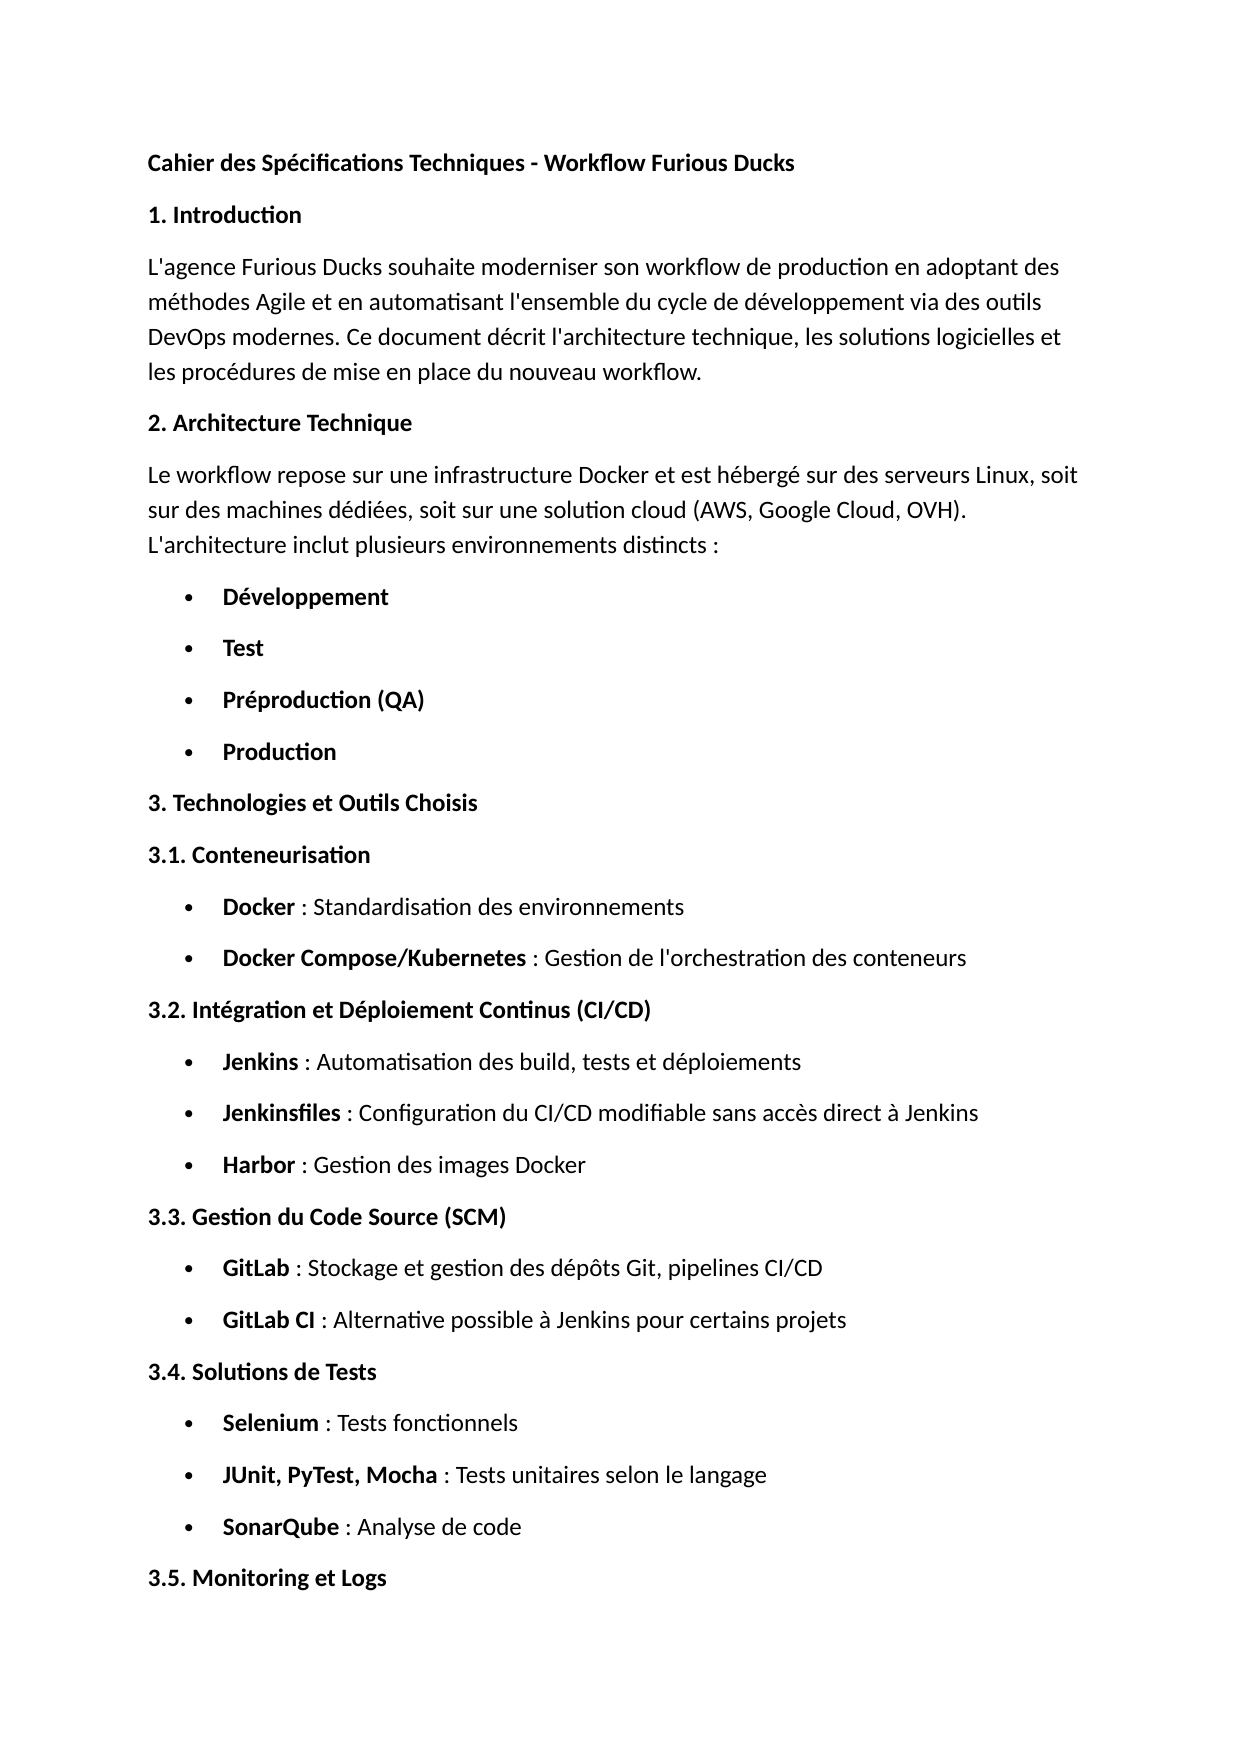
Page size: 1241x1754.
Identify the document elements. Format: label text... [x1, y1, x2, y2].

text 3.4. Solutions de Tests [148, 1356, 1093, 1386]
list SonarQube : Analyse de code [185, 1511, 1093, 1541]
text 3.1. Conteneurisation [148, 839, 1093, 870]
list Test [185, 633, 1093, 663]
text Cahier des Spécifications Techniques - Workflow Furious Ducks [148, 148, 1093, 178]
text 1. Introduction [148, 199, 1093, 230]
text Le workflow repose sur une infrastructure Docker et est hébergé sur des serveurs Linux, soit sur des machines dédiées, soit sur une solution cloud (AWS, Google Cloud, OVH). L'architecture inclut plusieurs environnements distincts : [148, 459, 1093, 560]
list Jenkins : Automatisation des build, tests et déploiements [185, 1046, 1093, 1076]
list Harbor : Gestion des images Docker [185, 1149, 1093, 1180]
list Développement [185, 581, 1093, 611]
text 2. Architecture Technique [148, 408, 1093, 438]
text 3.5. Monitoring et Logs [148, 1563, 1093, 1593]
text L'agence Furious Ducks souhaite moderniser son workflow de production en adoptant des méthodes Agile et en automatisant l'ensemble du cycle de développement via des outils DevOps modernes. Ce document décrit l'architecture technique, les solutions logicielles et les procédures de mise en place du nouveau workflow. [148, 251, 1093, 386]
list Docker Compose/Kubernetes : Gestion de l'orchestration des conteneurs [185, 943, 1093, 973]
text 3.2. Intégration et Déploiement Continus (CI/CD) [148, 994, 1093, 1025]
list Docker : Standardisation des environnements [185, 891, 1093, 921]
list GitLab : Stockage et gestion des dépôts Git, pipelines CI/CD [185, 1253, 1093, 1283]
text 3.3. Gestion du Code Source (SCM) [148, 1201, 1093, 1231]
list Production [185, 736, 1093, 766]
list Préproduction (QA) [185, 684, 1093, 715]
list GitLab CI : Alternative possible à Jenkins pour certains projets [185, 1304, 1093, 1335]
text 3. Technologies et Outils Choisis [148, 788, 1093, 818]
list Selenium : Tests fonctionnels [185, 1408, 1093, 1438]
list Jenkinsfiles : Configuration du CI/CD modifiable sans accès direct à Jenkins [185, 1098, 1093, 1128]
list JUnit, PyTest, Mocha : Tests unitaires selon le langage [185, 1459, 1093, 1490]
